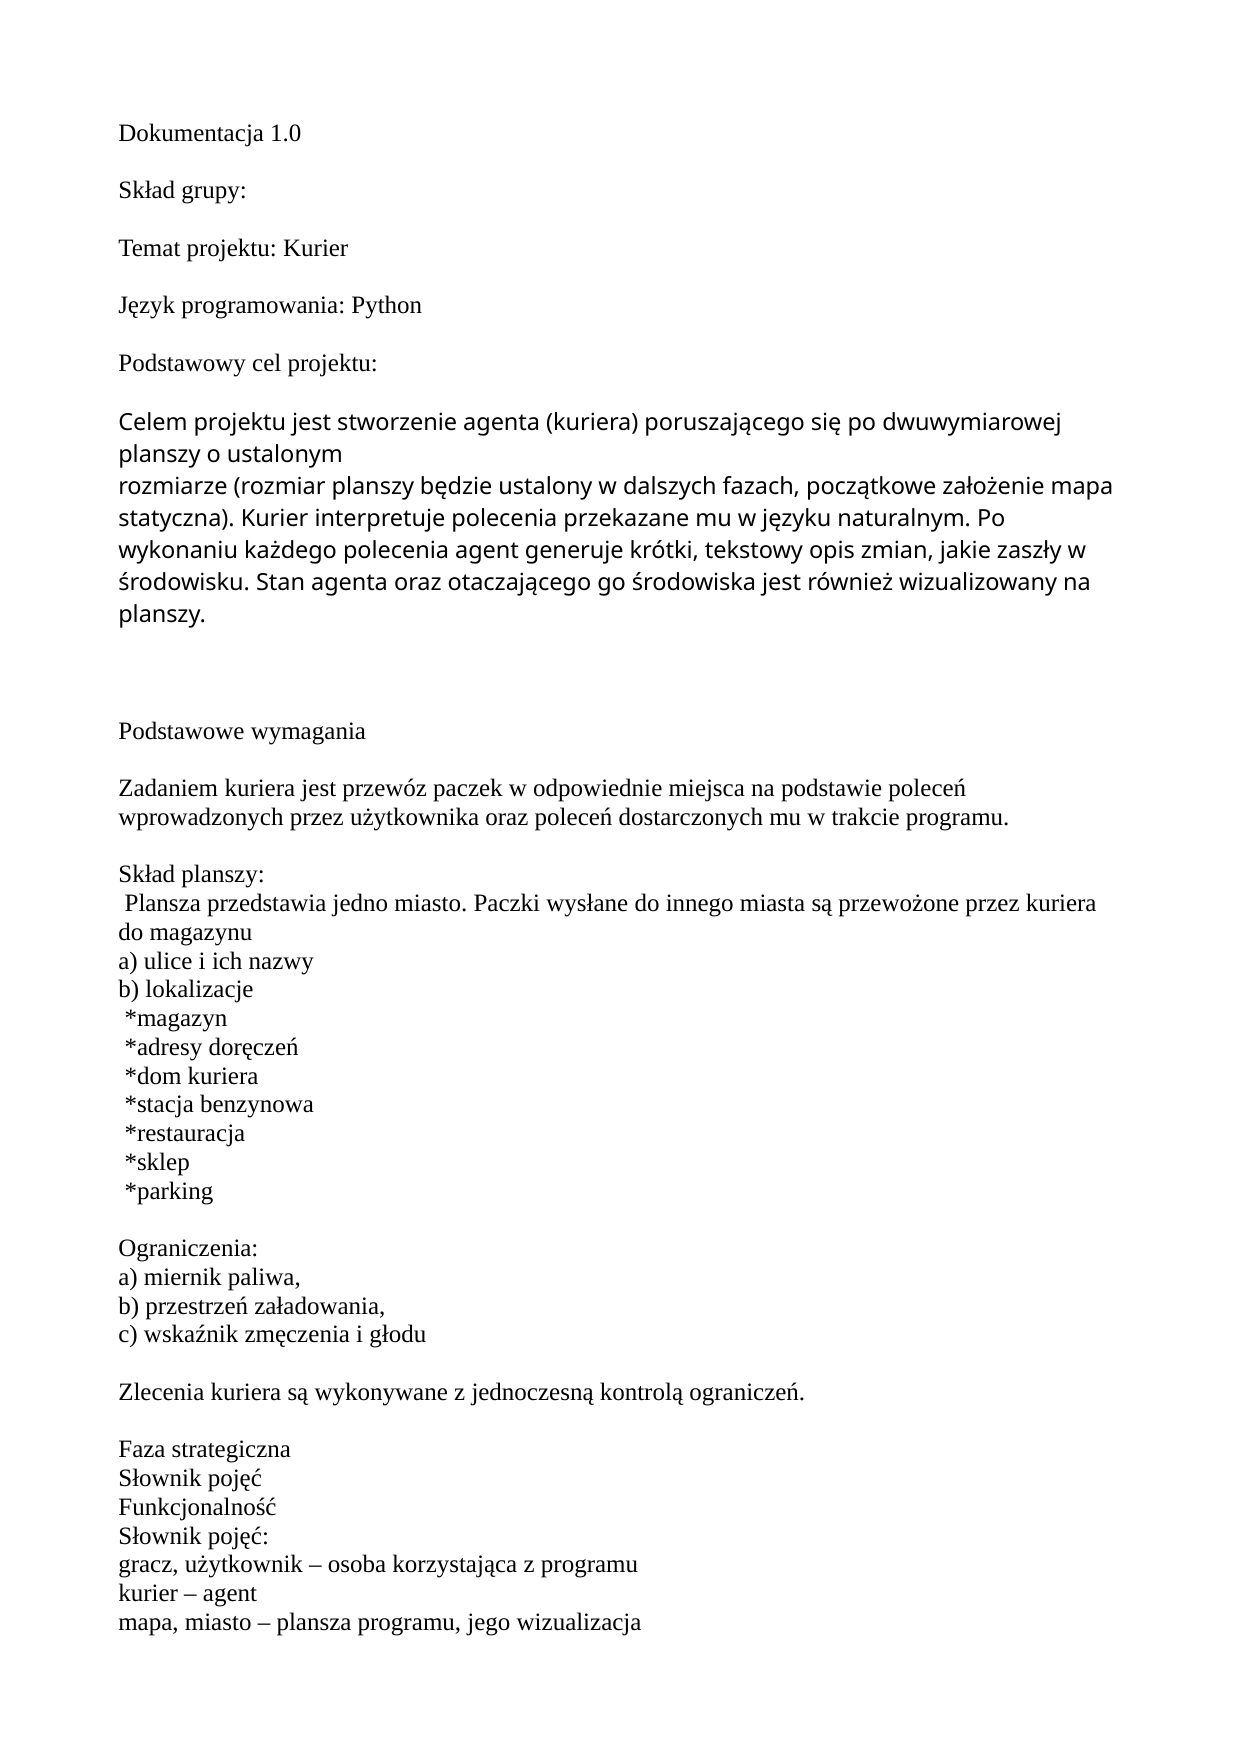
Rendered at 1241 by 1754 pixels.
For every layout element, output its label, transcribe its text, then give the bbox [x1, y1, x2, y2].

text kurier – agent [118, 1578, 1122, 1607]
text Ograniczenia: [118, 1233, 1122, 1262]
text a) miernik paliwa, [118, 1262, 1122, 1291]
text Dokumentacja 1.0 [118, 118, 1122, 147]
text Podstawowy cel projektu: [118, 348, 1122, 377]
text Słownik pojęć: [118, 1521, 1122, 1549]
text mapa, miasto – plansza programu, jego wizualizacja [118, 1607, 1122, 1636]
text b) przestrzeń załadowania, [118, 1291, 1122, 1319]
text *adresy doręczeń [118, 1032, 1122, 1061]
text Skład grupy: [118, 176, 1122, 204]
text *parking [118, 1176, 1122, 1204]
text Faza strategiczna [118, 1434, 1122, 1463]
text *magazyn [118, 1003, 1122, 1032]
text Celem projektu jest stworzenie agenta (kuriera) poruszającego się po dwuwymiarowej planszy o ustalonym [118, 406, 1122, 469]
text Zadaniem kuriera jest przewóz paczek w odpowiednie miejsca na podstawie poleceń wprowadzonych przez użytkownika oraz poleceń dostarczonych mu w trakcie programu. [118, 773, 1122, 831]
text Zlecenia kuriera są wykonywane z jednoczesną kontrolą ograniczeń. [118, 1377, 1122, 1406]
text *stacja benzynowa [118, 1089, 1122, 1118]
text b) lokalizacje [118, 974, 1122, 1003]
text rozmiarze (rozmiar planszy będzie ustalony w dalszych fazach, początkowe założenie mapa statyczna). Kurier interpretuje polecenia przekazane mu w języku naturalnym. Po wykonaniu każdego polecenia agent generuje krótki, tekstowy opis zmian, jakie zaszły w środowisku. Stan agenta oraz otaczającego go środowiska jest również wizualizowany na planszy. [118, 469, 1122, 629]
text *restauracja [118, 1118, 1122, 1147]
text *sklep [118, 1147, 1122, 1176]
text Podstawowe wymagania [118, 716, 1122, 744]
text Język programowania: Python [118, 291, 1122, 319]
text Skład planszy: [118, 859, 1122, 888]
text Funkcjonalność [118, 1492, 1122, 1521]
text *dom kuriera [118, 1061, 1122, 1089]
text Temat projektu: Kurier [118, 233, 1122, 262]
text c) wskaźnik zmęczenia i głodu [118, 1319, 1122, 1348]
text gracz, użytkownik – osoba korzystająca z programu [118, 1549, 1122, 1578]
text Słownik pojęć [118, 1463, 1122, 1492]
text Plansza przedstawia jedno miasto. Paczki wysłane do innego miasta są przewożone przez kuriera do magazynu [118, 888, 1122, 946]
text a) ulice i ich nazwy [118, 946, 1122, 974]
